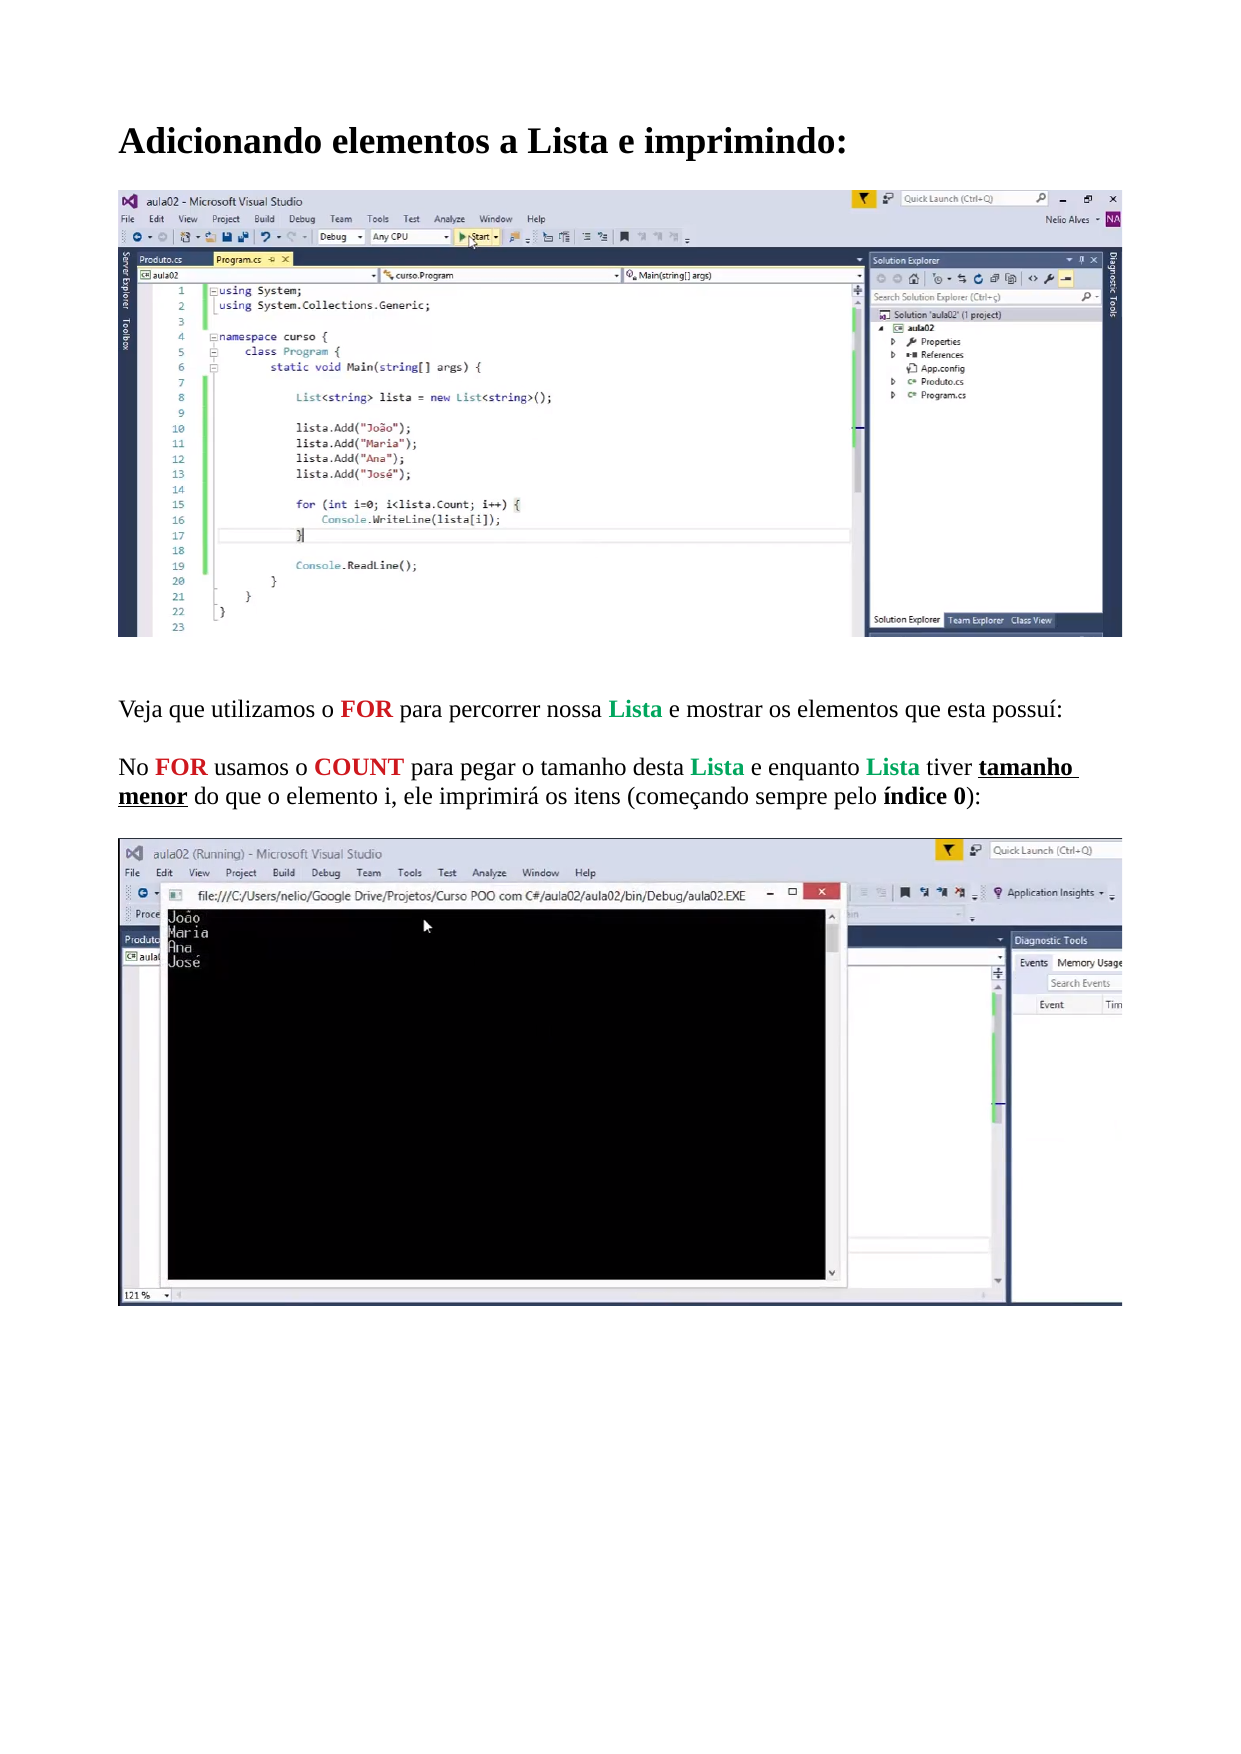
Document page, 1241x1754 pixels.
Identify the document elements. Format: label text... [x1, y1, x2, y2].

picture [118, 190, 1123, 637]
picture [118, 838, 1123, 1306]
text Veja que utilizamos o FOR para percorrer nossa Lista e mostrar os elementos que esta possuí: [118, 694, 1122, 723]
text No FOR usamos o COUNT para pegar o tamanho desta Lista e enquanto Lista tiver tamanho menor do que o elemento i, ele imprimirá os itens (começando sempre pelo índice 0): [118, 752, 1122, 809]
text Adicionando elementos a Lista e imprimindo: [118, 118, 1122, 161]
